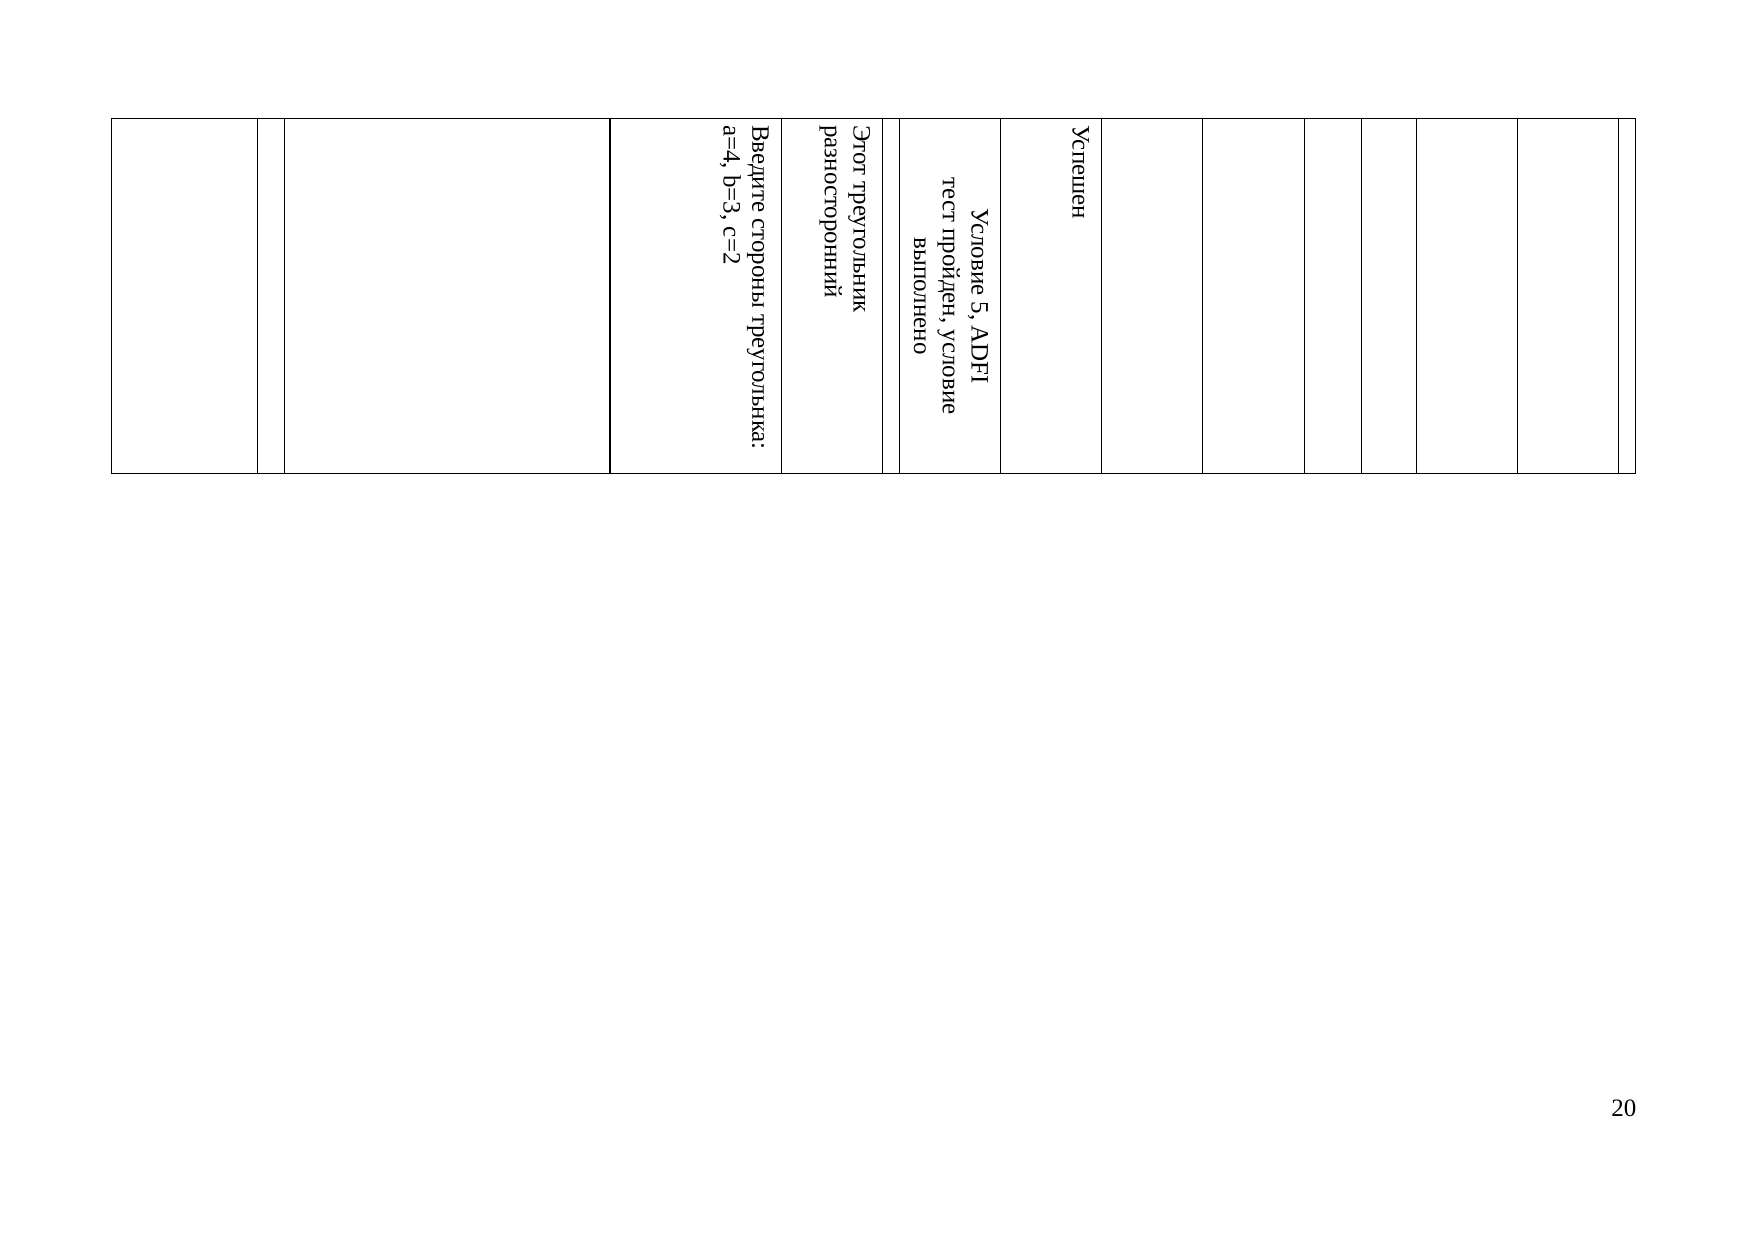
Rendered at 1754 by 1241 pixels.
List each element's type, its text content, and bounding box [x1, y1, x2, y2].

table_cell [1619, 119, 1635, 472]
table_cell [1518, 119, 1618, 472]
table_cell [1102, 119, 1202, 472]
table_cell Этот треугольник разносторонний [782, 119, 882, 472]
table_cell [1305, 119, 1361, 472]
table_cell [1203, 119, 1304, 472]
table_cell Введите стороны треугольнка: a=4, b=3, c=2 [611, 119, 781, 472]
table_cell [883, 119, 899, 472]
table_cell [1417, 119, 1517, 472]
table_cell [112, 119, 257, 472]
table_cell Условие 5, ADFI тест пройден, условие выполнено [900, 119, 1000, 472]
table_cell [285, 119, 609, 472]
table_cell [1362, 119, 1416, 472]
table_cell Успешен [1001, 119, 1101, 472]
table_cell [258, 119, 284, 472]
